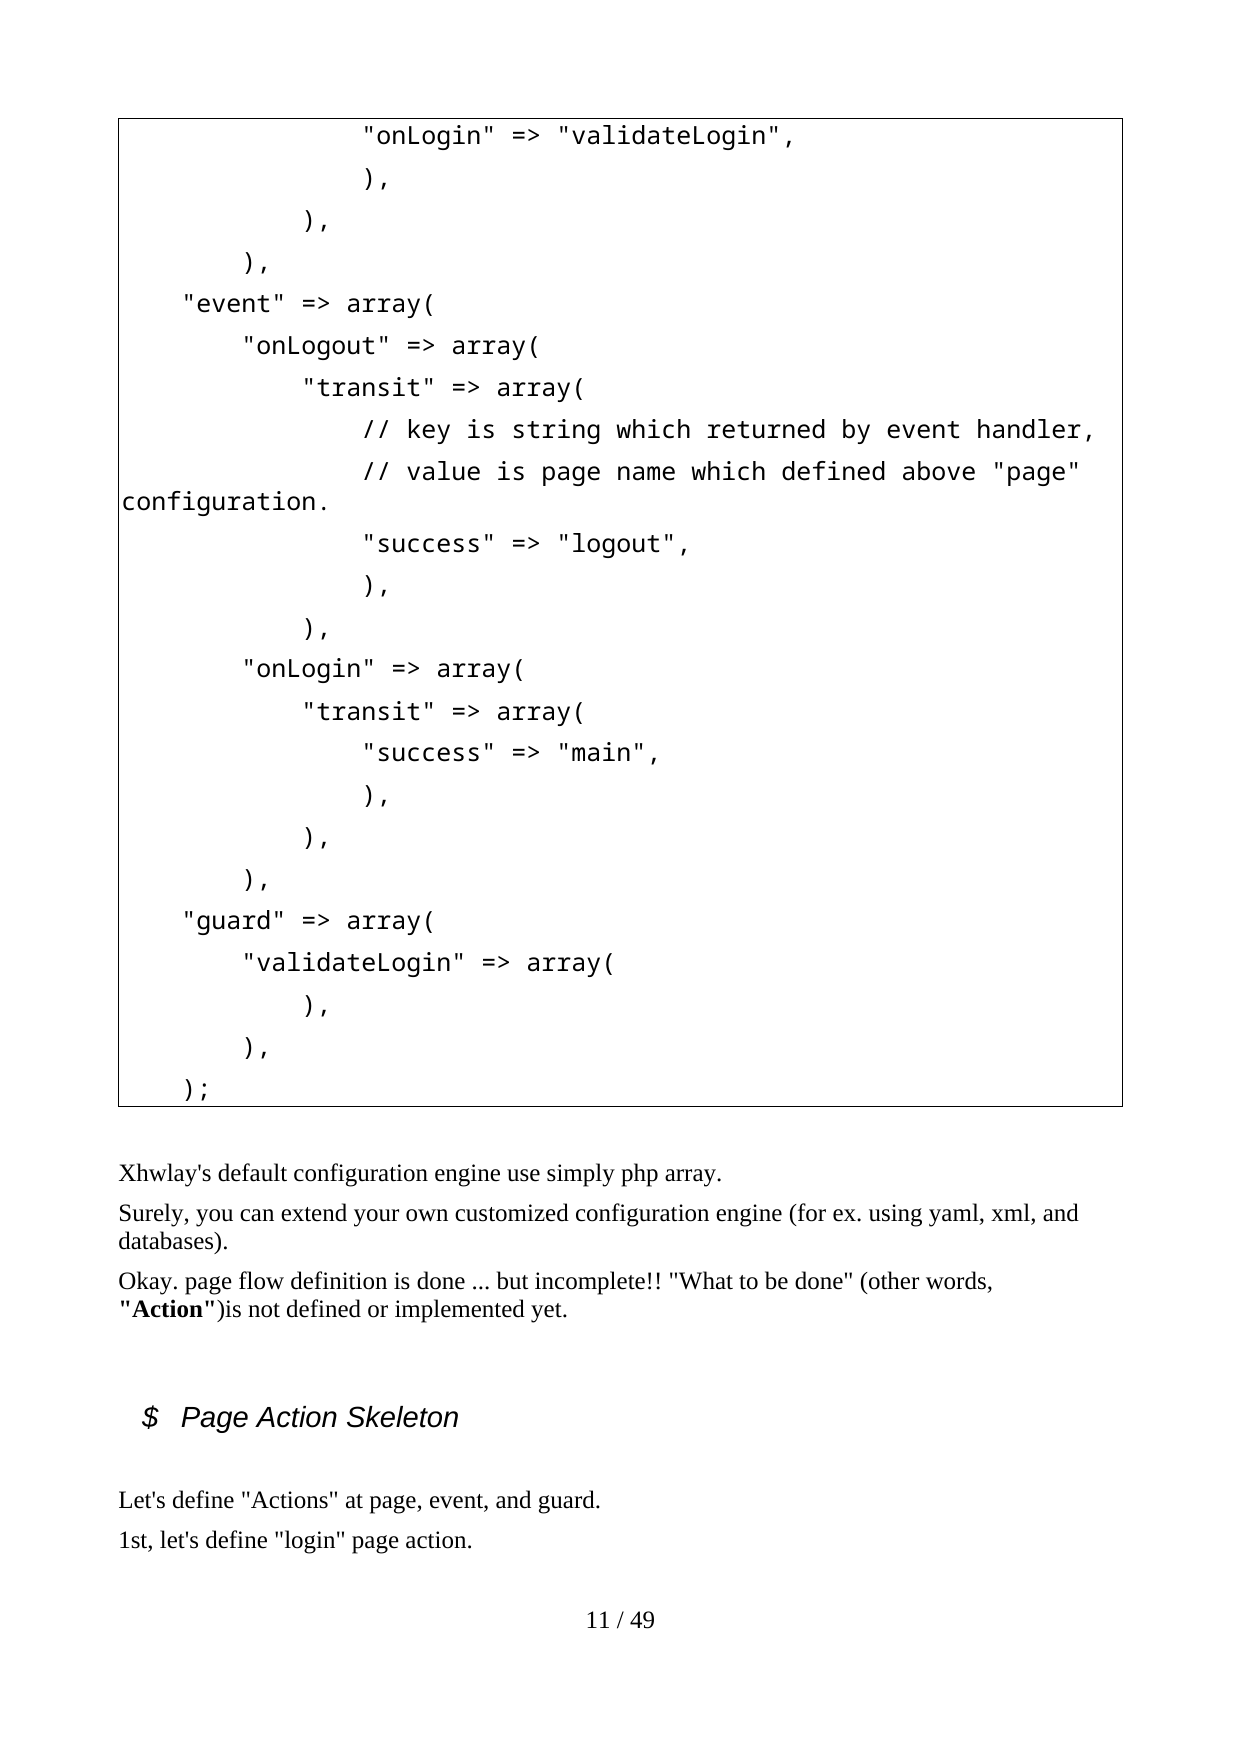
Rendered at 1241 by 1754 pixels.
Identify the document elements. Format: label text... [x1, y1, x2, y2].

text "transit" => array( [119, 370, 1122, 402]
text Okay. page flow definition is done ... but incomplete!! "What to be done" (other words, "Action")is not defined or implemented yet. [118, 1267, 1122, 1323]
text ), [119, 567, 1122, 600]
text ), [119, 244, 1122, 277]
text Surely, you can extend your own customized configuration engine (for ex. using yaml, xml, and databases). [118, 1199, 1122, 1255]
text ); [119, 1071, 1122, 1106]
text ), [119, 819, 1122, 852]
text "onLogin" => "validateLogin", [119, 119, 1122, 151]
text // value is page name which defined above "page" configuration. [119, 454, 1122, 516]
text ), [119, 202, 1122, 234]
subtitle Page Action Skeleton [142, 1401, 1122, 1433]
text ), [119, 861, 1122, 894]
text 1st, let's define "login" page action. [118, 1526, 1122, 1554]
text "success" => "logout", [119, 525, 1122, 558]
text ), [119, 777, 1122, 810]
text Let's define "Actions" at page, event, and guard. [118, 1486, 1122, 1514]
text ), [119, 609, 1122, 642]
text ), [119, 160, 1122, 193]
text ), [119, 987, 1122, 1020]
text "guard" => array( [119, 903, 1122, 936]
text "onLogout" => array( [119, 328, 1122, 361]
text "validateLogin" => array( [119, 945, 1122, 978]
text ), [119, 1029, 1122, 1062]
text "onLogin" => array( [119, 651, 1122, 684]
text "success" => "main", [119, 735, 1122, 768]
text // key is string which returned by event handler, [119, 412, 1122, 444]
text Xhwlay's default configuration engine use simply php array. [118, 1159, 1122, 1187]
text "transit" => array( [119, 693, 1122, 726]
text "event" => array( [119, 286, 1122, 318]
